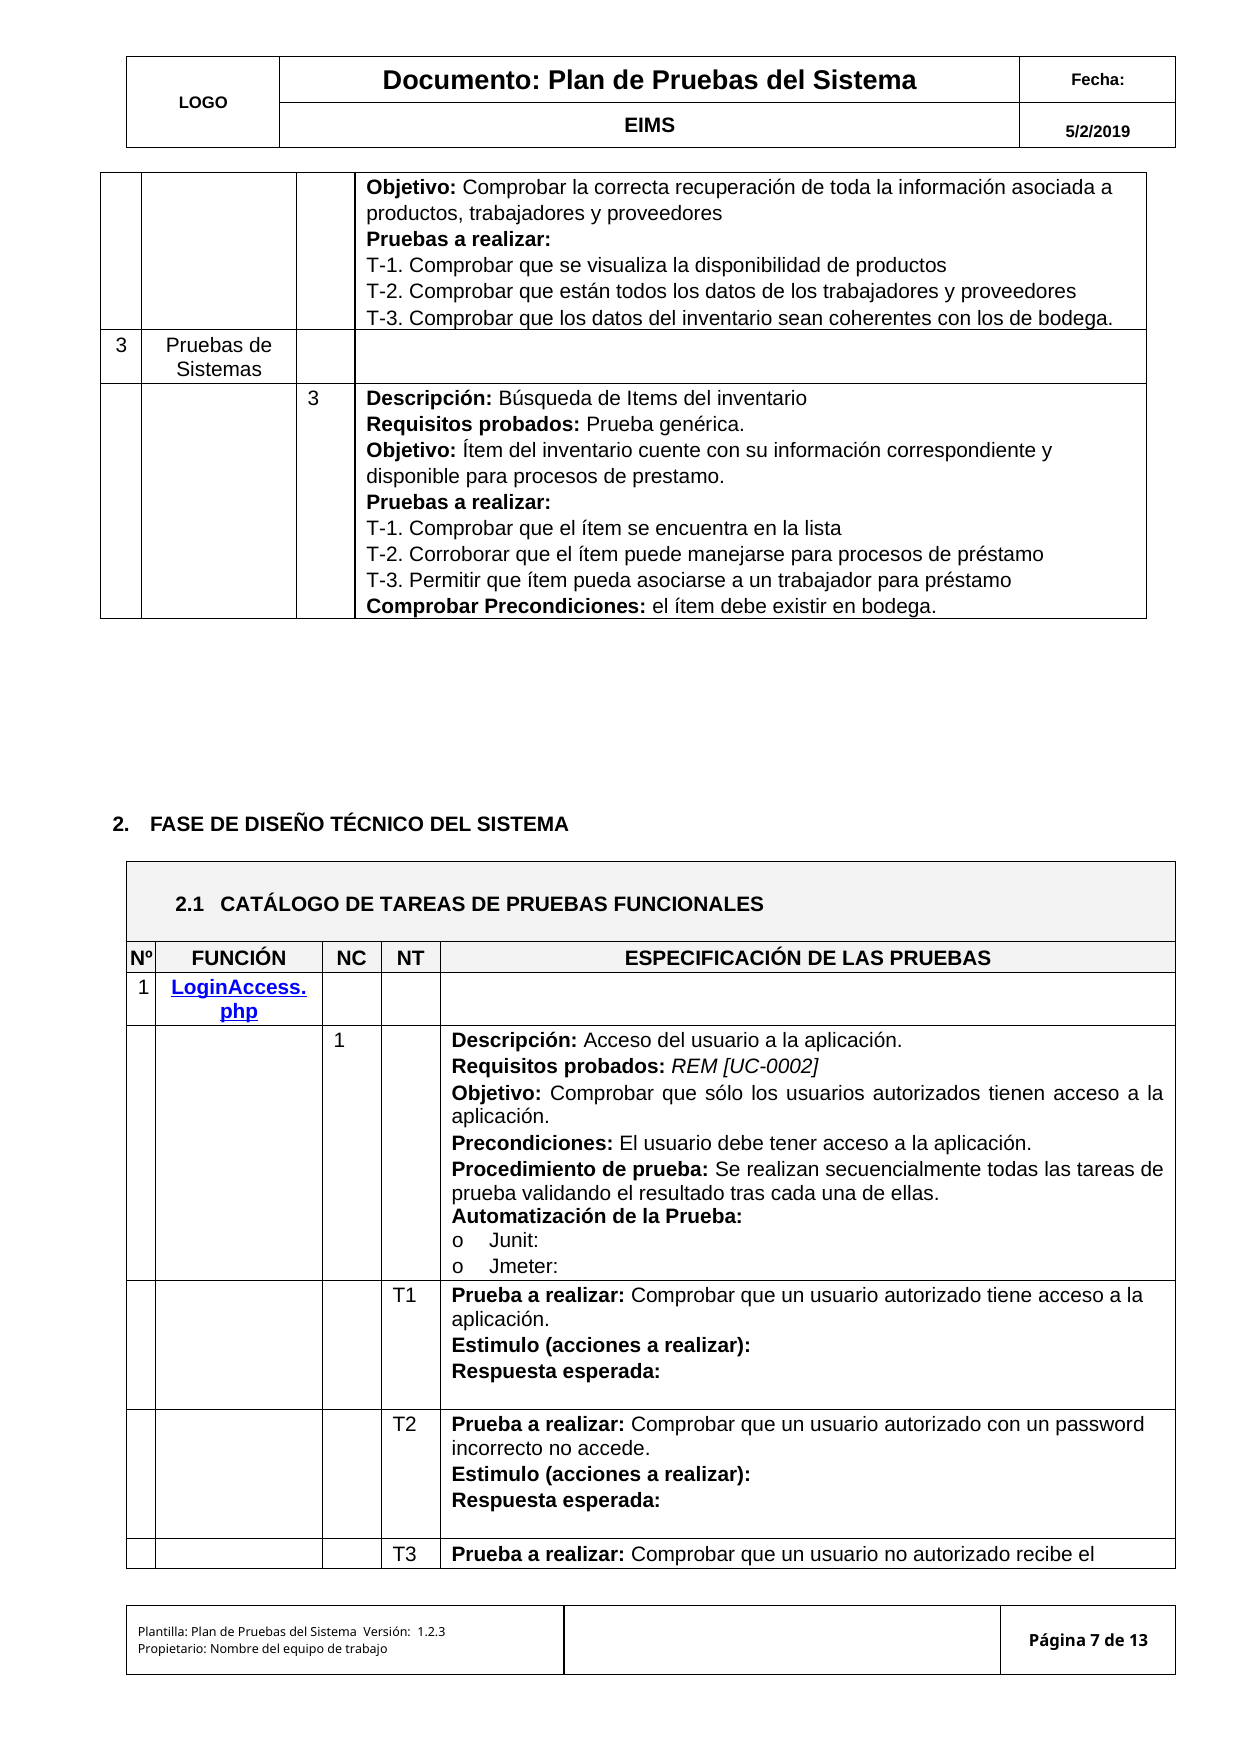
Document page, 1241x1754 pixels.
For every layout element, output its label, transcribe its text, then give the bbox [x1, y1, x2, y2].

table_cell [142, 384, 296, 618]
table_cell 1 [323, 1026, 381, 1280]
table_cell [156, 1410, 322, 1538]
table_cell [127, 1281, 155, 1409]
table_cell [441, 973, 1175, 1025]
table_cell [156, 1539, 322, 1567]
table_cell [142, 173, 296, 329]
table_cell Descripción: Búsqueda de Items del inventario Requisitos probados: Prueba genérica. Objetivo: Ítem del inventario cuente con su información correspondiente y disponible para procesos de prestamo. Pruebas a realizar: T-1. Comprobar que el ítem se encuentra en la lista T-2. Corroborar que el ítem puede manejarse para procesos de préstamo T-3. Permitir que ítem pueda asociarse a un trabajador para préstamo Comprobar Precondiciones: el ítem debe existir en bodega. [356, 384, 1146, 618]
table_cell LoginAccess.php [156, 973, 322, 1025]
table_cell 3 [101, 330, 141, 382]
table_cell [323, 1539, 381, 1567]
table_cell T1 [382, 1281, 440, 1409]
table_cell NC [323, 942, 381, 972]
table_cell [127, 1026, 155, 1280]
table_cell Pruebas de Sistemas [142, 330, 296, 382]
table_cell 1 [127, 973, 155, 1025]
table_cell [127, 1539, 155, 1567]
table_header CATÁLOGO DE TAREAS DE PRUEBAS FUNCIONALES [127, 862, 1175, 941]
table_cell FUNCIÓN [156, 942, 322, 972]
table_cell Prueba a realizar: Comprobar que un usuario no autorizado recibe el [441, 1539, 1175, 1567]
table_cell Descripción: Acceso del usuario a la aplicación. Requisitos probados: REM [UC-0002] Objetivo: Comprobar que sólo los usuarios autorizados tienen acceso a la aplicación. Precondiciones: El usuario debe tener acceso a la aplicación. Procedimiento de prueba: Se realizan secuencialmente todas las tareas de prueba validando el resultado tras cada una de ellas. Automatización de la Prueba: Junit: Jmeter: [441, 1026, 1175, 1280]
table_cell T3 [382, 1539, 440, 1567]
table_cell Nº [127, 942, 155, 972]
table_cell ESPECIFICACIÓN DE LAS PRUEBAS [441, 942, 1175, 972]
table_cell [323, 1281, 381, 1409]
table_cell Objetivo: Comprobar la correcta recuperación de toda la información asociada a productos, trabajadores y proveedores Pruebas a realizar: T-1. Comprobar que se visualiza la disponibilidad de productos T-2. Comprobar que están todos los datos de los trabajadores y proveedores T-3. Comprobar que los datos del inventario sean coherentes con los de bodega. [356, 173, 1146, 329]
table_cell T2 [382, 1410, 440, 1538]
table_cell [356, 330, 1146, 382]
table_cell [156, 1026, 322, 1280]
table_cell NT [382, 942, 440, 972]
table_cell [297, 330, 354, 382]
table_cell [323, 973, 381, 1025]
table_cell [297, 173, 354, 329]
table_cell 3 [297, 384, 354, 618]
table_cell [323, 1410, 381, 1538]
table_cell [382, 1026, 440, 1280]
table_cell [156, 1281, 322, 1409]
table_cell [382, 973, 440, 1025]
table_cell [127, 1410, 155, 1538]
table_cell Prueba a realizar: Comprobar que un usuario autorizado con un password incorrecto no accede. Estimulo (acciones a realizar): Respuesta esperada: [441, 1410, 1175, 1538]
table_cell [101, 173, 141, 329]
table_cell Prueba a realizar: Comprobar que un usuario autorizado tiene acceso a la aplicación. Estimulo (acciones a realizar): Respuesta esperada: [441, 1281, 1175, 1409]
table_cell [101, 384, 141, 618]
subtitle FASE DE DISEÑO TÉCNICO DEL SISTEMA [112, 794, 1181, 836]
